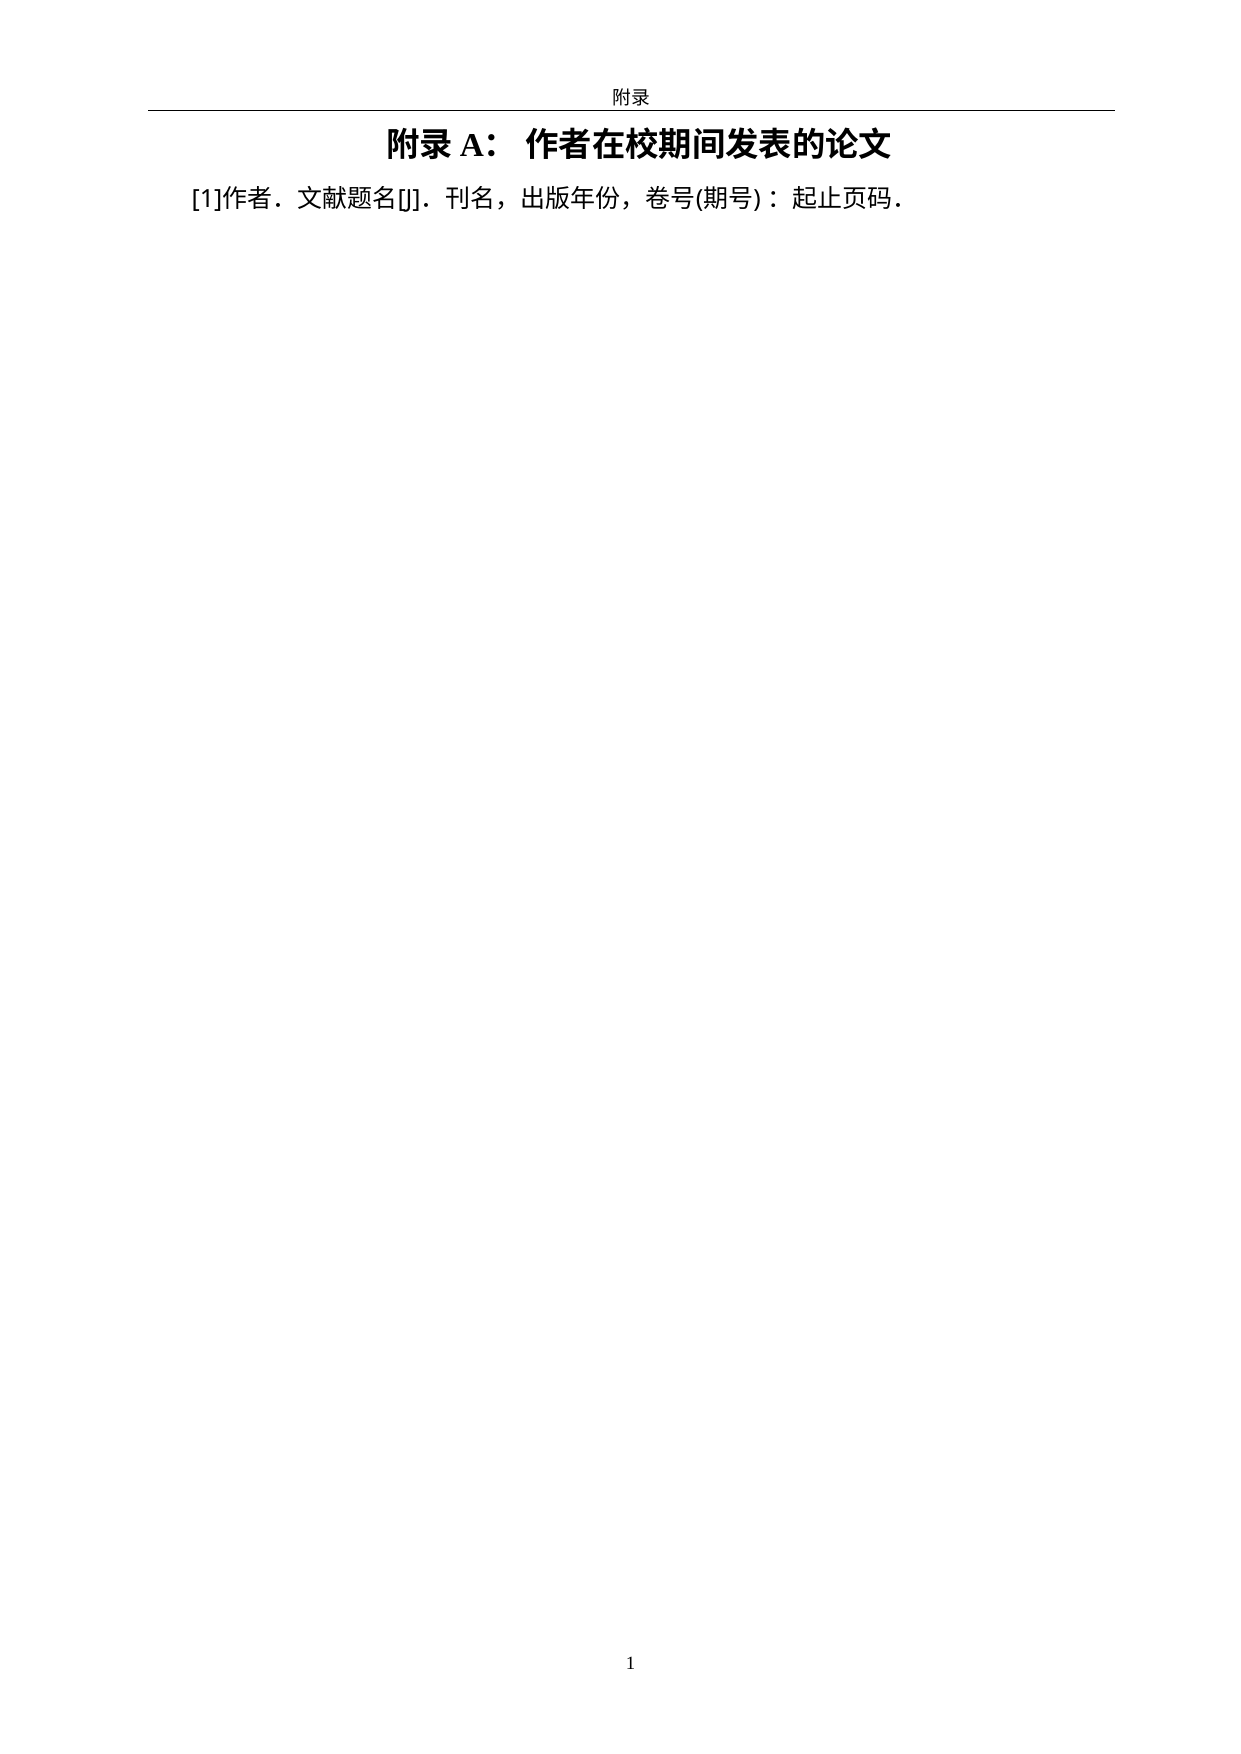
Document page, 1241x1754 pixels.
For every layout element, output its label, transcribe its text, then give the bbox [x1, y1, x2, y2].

text 附录A： 作者在校期间发表的论文 [148, 118, 1122, 166]
text [1]作者．文献题名[J]．刊名，出版年份，卷号(期号) ：起止页码． [191, 178, 1122, 214]
